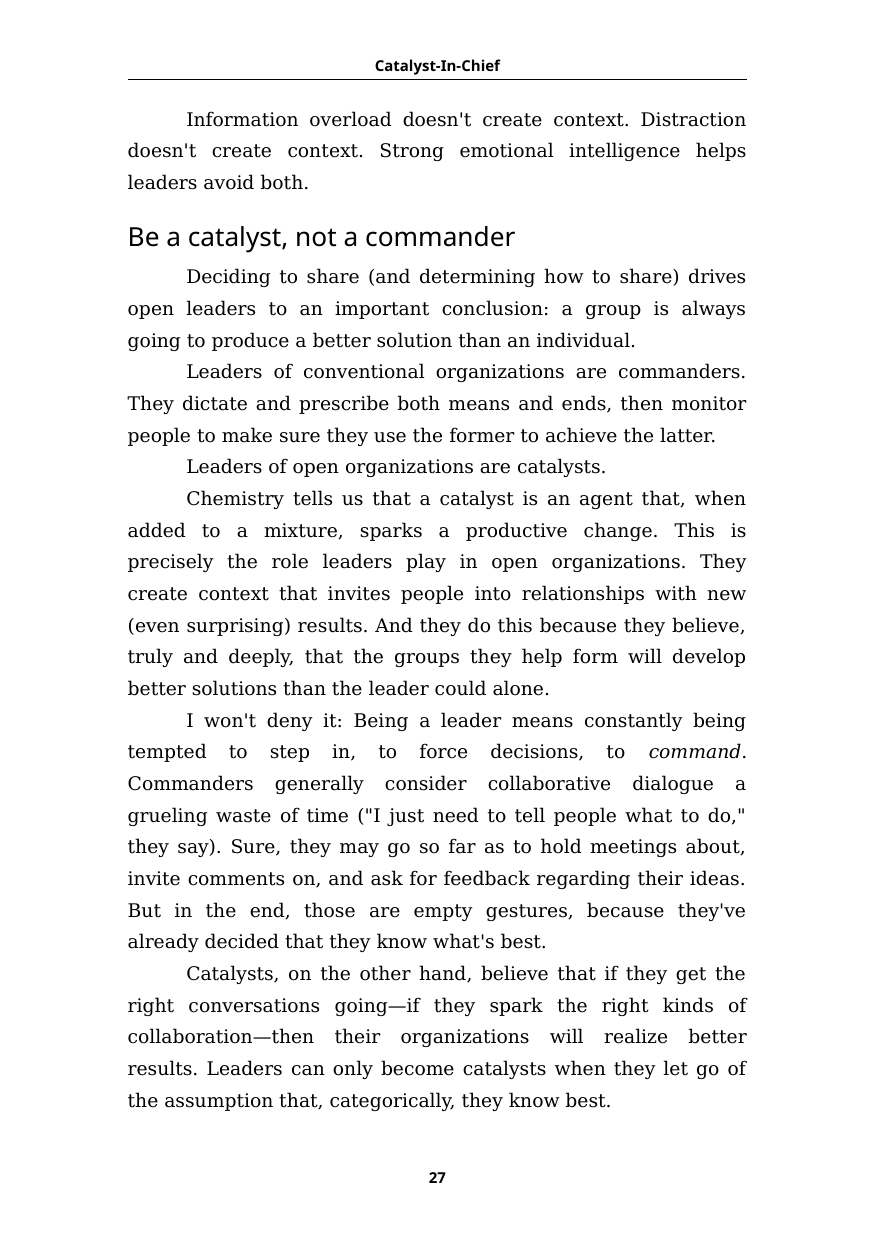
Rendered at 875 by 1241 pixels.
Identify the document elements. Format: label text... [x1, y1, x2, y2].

text Catalysts, on the other hand, believe that if they get the right conversations going—if they spark the right kinds of collaboration—then their organizations will realize better results. Leaders can only become catalysts when they let go of the assumption that, categorically, they know best. [127, 963, 747, 1112]
text Leaders of open organizations are catalysts. [127, 457, 747, 478]
text Deciding to share (and determining how to share) drives open leaders to an important conclusion: a group is always going to produce a better solution than an individual. [127, 267, 747, 352]
text Leaders of conventional organizations are commanders. They dictate and prescribe both means and ends, then monitor people to make sure they use the former to achieve the latter. [127, 362, 747, 447]
text Chemistry tells us that a catalyst is an agent that, when added to a mixture, sparks a productive change. This is precisely the role leaders play in open organizations. They create context that invites people into relationships with new (even surprising) results. And they do this because they believe, truly and deeply, that the groups they help form will develop better solutions than the leader could alone. [127, 488, 747, 700]
text I won't deny it: Being a leader means constantly being tempted to step in, to force decisions, to command. Commanders generally consider collaborative dialogue a grueling waste of time ("I just need to tell people what to do," they say). Sure, they may go so far as to hold meetings about, invite comments on, and ask for feedback regarding their ideas. But in the end, those are empty gestures, because they've already decided that they know what's best. [127, 710, 747, 953]
subtitle Be a catalyst, not a commander [127, 218, 747, 254]
text Information overload doesn't create context. Distraction doesn't create context. Strong emotional intelligence helps leaders avoid both. [127, 109, 747, 194]
